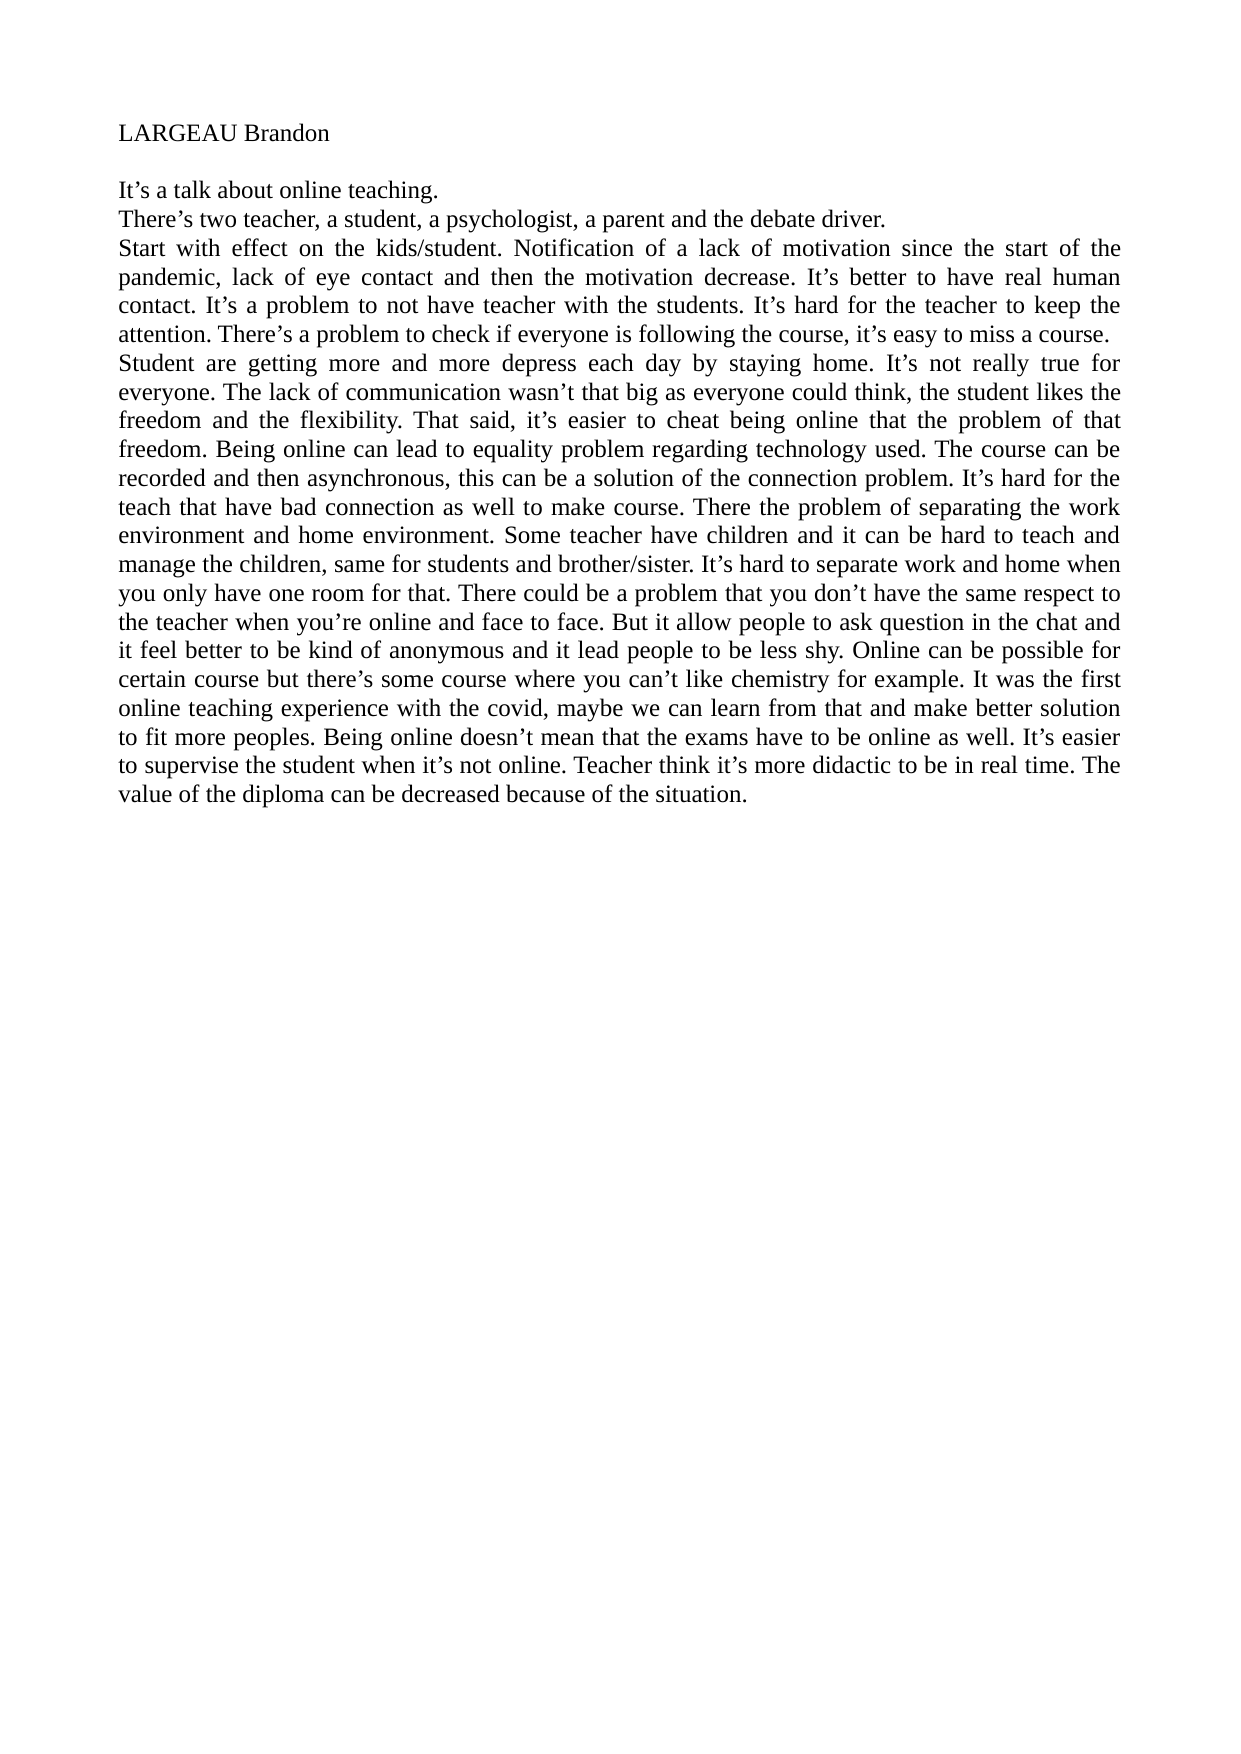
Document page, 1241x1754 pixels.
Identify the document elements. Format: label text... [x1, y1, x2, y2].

text There’s two teacher, a student, a psychologist, a parent and the debate driver. [118, 204, 1122, 233]
text Student are getting more and more depress each day by staying home. It’s not really true for everyone. The lack of communication wasn’t that big as everyone could think, the student likes the freedom and the flexibility. That said, it’s easier to cheat being online that the problem of that freedom. Being online can lead to equality problem regarding technology used. The course can be recorded and then asynchronous, this can be a solution of the connection problem. It’s hard for the teach that have bad connection as well to make course. There the problem of separating the work environment and home environment. Some teacher have children and it can be hard to teach and manage the children, same for students and brother/sister. It’s hard to separate work and home when you only have one room for that. There could be a problem that you don’t have the same respect to the teacher when you’re online and face to face. But it allow people to ask question in the chat and it feel better to be kind of anonymous and it lead people to be less shy. Online can be possible for certain course but there’s some course where you can’t like chemistry for example. It was the first online teaching experience with the covid, maybe we can learn from that and make better solution to fit more peoples. Being online doesn’t mean that the exams have to be online as well. It’s easier to supervise the student when it’s not online. Teacher think it’s more didactic to be in real time. The value of the diploma can be decreased because of the situation. [118, 348, 1122, 808]
text It’s a talk about online teaching. [118, 176, 1122, 204]
text Start with effect on the kids/student. Notification of a lack of motivation since the start of the pandemic, lack of eye contact and then the motivation decrease. It’s better to have real human contact. It’s a problem to not have teacher with the students. It’s hard for the teacher to keep the attention. There’s a problem to check if everyone is following the course, it’s easy to miss a course. [118, 233, 1122, 348]
text LARGEAU Brandon [118, 118, 1122, 147]
